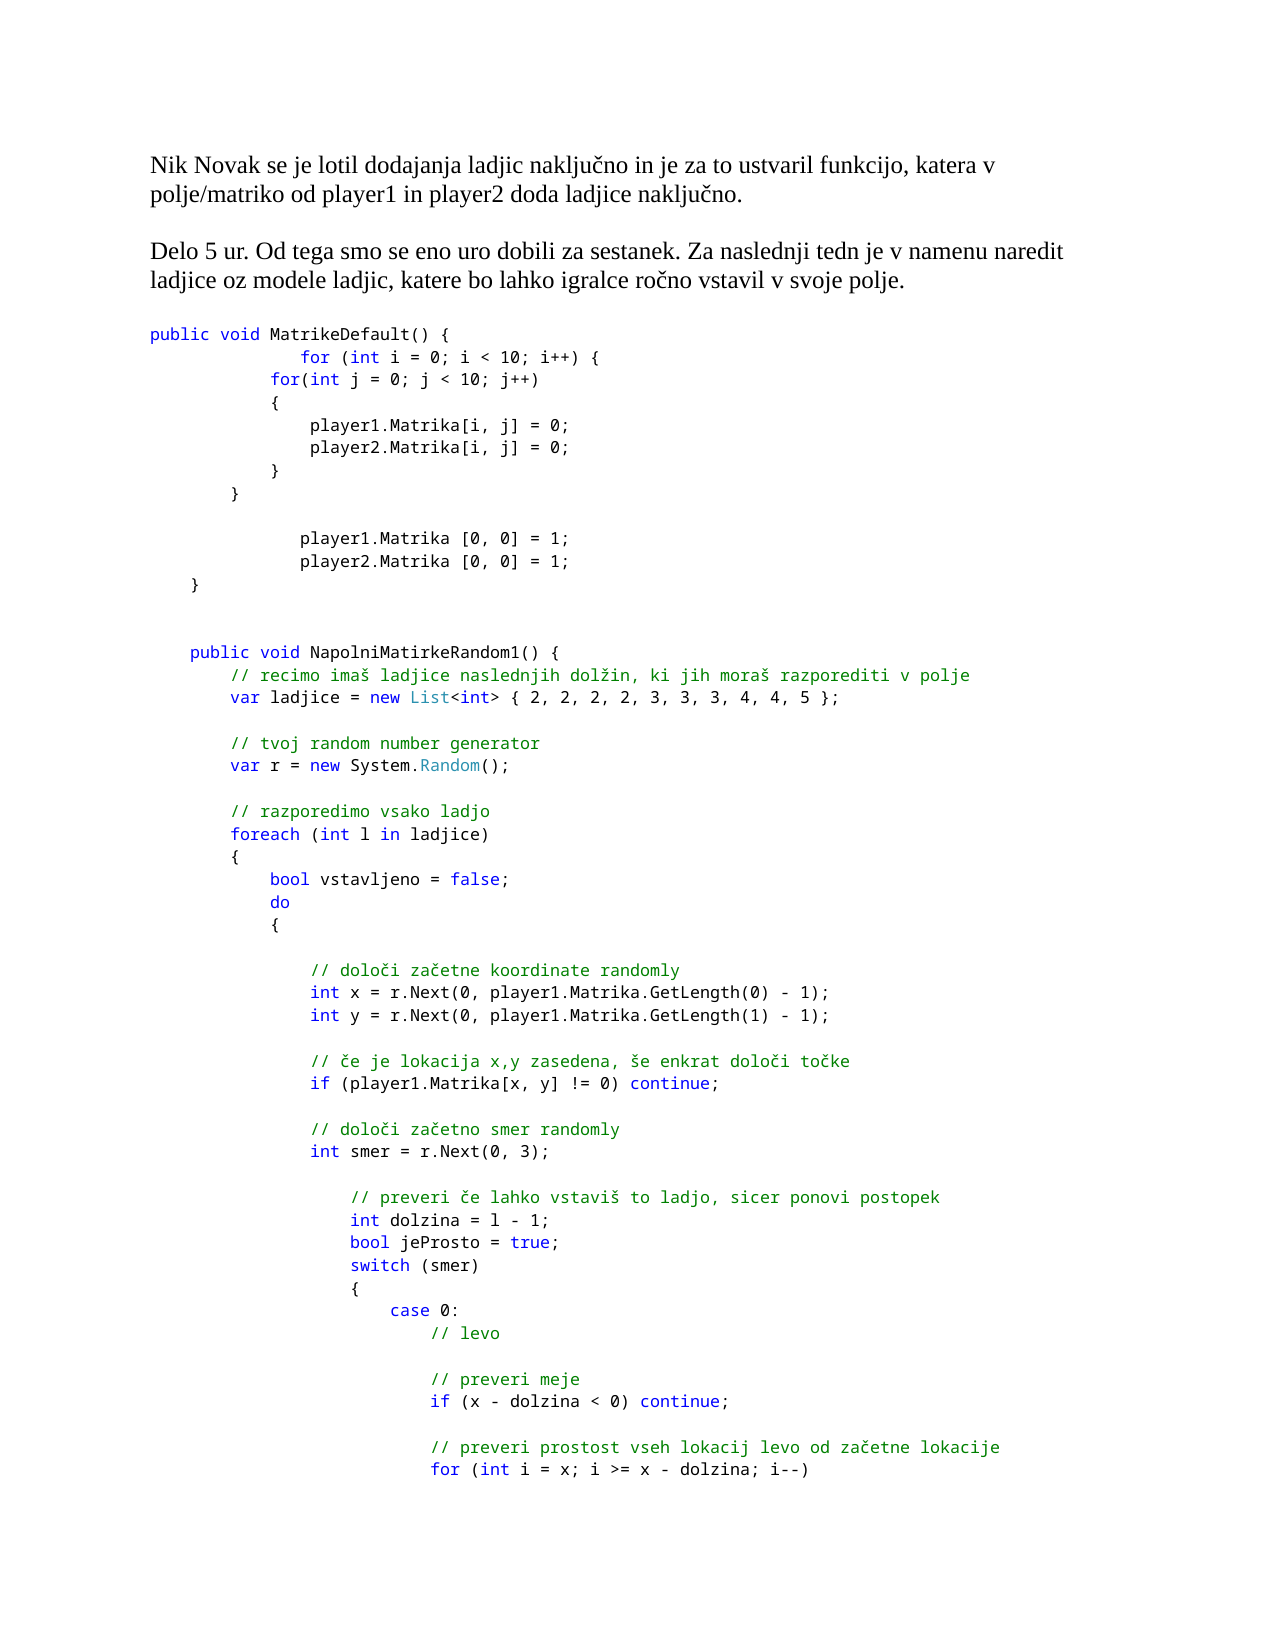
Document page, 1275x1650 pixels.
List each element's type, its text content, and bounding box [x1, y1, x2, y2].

text for(int j = 0; j < 10; j++) [150, 368, 1125, 391]
text player1.Matrika[i, j] = 0; [150, 413, 1125, 436]
text case 0: [150, 1299, 1125, 1322]
text player2.Matrika[i, j] = 0; [150, 436, 1125, 459]
text player2.Matrika [0, 0] = 1; [150, 549, 1125, 572]
text bool vstavljeno = false; [150, 867, 1125, 890]
text if (x - dolzina < 0) continue; [150, 1390, 1125, 1412]
text // določi začetno smer randomly [150, 1117, 1125, 1140]
text int smer = r.Next(0, 3); [150, 1140, 1125, 1163]
text } [150, 572, 1125, 595]
text // preveri če lahko vstaviš to ladjo, sicer ponovi postopek [150, 1185, 1125, 1208]
text } [150, 459, 1125, 481]
text var ladjice = new List<int> { 2, 2, 2, 2, 3, 3, 3, 4, 4, 5 }; [150, 686, 1125, 708]
text // če je lokacija x,y zasedena, še enkrat določi točke [150, 1049, 1125, 1072]
text { [150, 391, 1125, 413]
text // določi začetne koordinate randomly [150, 958, 1125, 981]
text } [150, 481, 1125, 504]
text // tvoj random number generator [150, 731, 1125, 754]
text int y = r.Next(0, player1.Matrika.GetLength(1) - 1); [150, 1004, 1125, 1026]
text { [150, 1276, 1125, 1299]
text Nik Novak se je lotil dodajanja ladjic naključno in je za to ustvaril funkcijo, katera v polje/matriko od player1 in player2 doda ladjice naključno. [150, 150, 1125, 207]
text Delo 5 ur. Od tega smo se eno uro dobili za sestanek. Za naslednji tedn je v namenu naredit ladjice oz modele ladjic, katere bo lahko igralce ročno vstavil v svoje polje. [150, 236, 1125, 294]
text switch (smer) [150, 1253, 1125, 1276]
text foreach (int l in ladjice) [150, 822, 1125, 845]
text { [150, 845, 1125, 867]
text do [150, 890, 1125, 913]
text int dolzina = l - 1; [150, 1208, 1125, 1231]
text bool jeProsto = true; [150, 1231, 1125, 1253]
text // preveri meje [150, 1367, 1125, 1390]
text // razporedimo vsako ladjo [150, 799, 1125, 822]
text int x = r.Next(0, player1.Matrika.GetLength(0) - 1); [150, 981, 1125, 1004]
text if (player1.Matrika[x, y] != 0) continue; [150, 1072, 1125, 1094]
text player1.Matrika [0, 0] = 1; [150, 527, 1125, 549]
text // levo [150, 1322, 1125, 1344]
text { [150, 913, 1125, 936]
text public void MatrikeDefault() { [150, 322, 1125, 345]
text public void NapolniMatirkeRandom1() { [150, 640, 1125, 663]
text var r = new System.Random(); [150, 754, 1125, 777]
text // preveri prostost vseh lokacij levo od začetne lokacije [150, 1435, 1125, 1458]
text // recimo imaš ladjice naslednjih dolžin, ki jih moraš razporediti v polje [150, 663, 1125, 686]
text for (int i = 0; i < 10; i++) { [150, 345, 1125, 368]
text for (int i = x; i >= x - dolzina; i--) [150, 1458, 1125, 1481]
